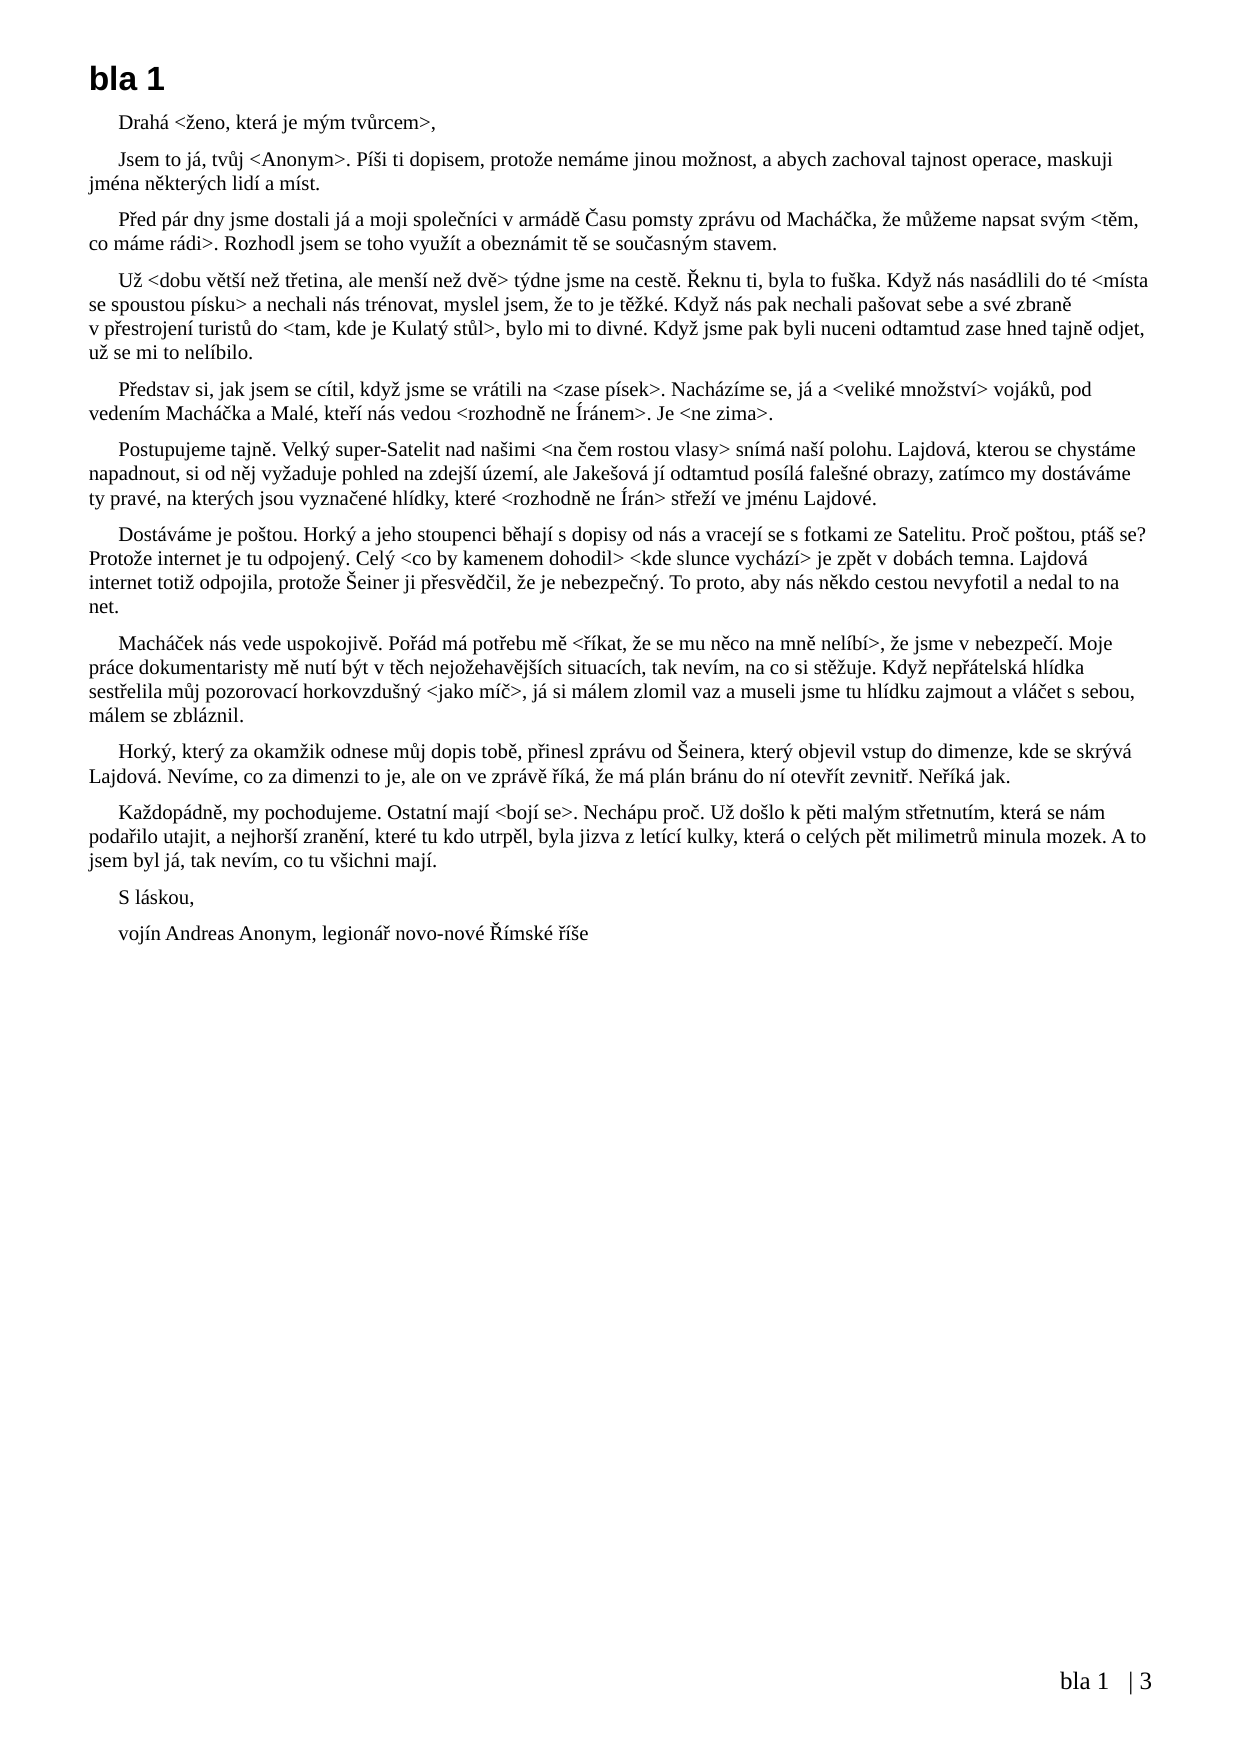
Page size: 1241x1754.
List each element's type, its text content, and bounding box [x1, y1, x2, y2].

subtitle bla 1 [88, 59, 1152, 98]
text Každopádně, my pochodujeme. Ostatní mají <bojí se>. Nechápu proč. Už došlo k pěti malým střetnutím, která se nám podařilo utajit, a nejhorší zranění, které tu kdo utrpěl, byla jizva z letící kulky, která o celých pět milimetrů minula mozek. A to jsem byl já, tak nevím, co tu všichni mají. [88, 800, 1152, 872]
text Před pár dny jsme dostali já a moji společníci v armádě Času pomsty zprávu od Macháčka, že můžeme napsat svým <těm, co máme rádi>. Rozhodl jsem se toho využít a obeznámit tě se současným stavem. [88, 207, 1152, 255]
text Drahá <ženo, která je mým tvůrcem>, [88, 110, 1152, 134]
text Dostáváme je poštou. Horký a jeho stoupenci běhají s dopisy od nás a vracejí se s fotkami ze Satelitu. Proč poštou, ptáš se? Protože internet je tu odpojený. Celý <co by kamenem dohodil> <kde slunce vychází> je zpět v dobách temna. Lajdová internet totiž odpojila, protože Šeiner ji přesvědčil, že je nebezpečný. To proto, aby nás někdo cestou nevyfotil a nedal to na net. [88, 522, 1152, 618]
text Macháček nás vede uspokojivě. Pořád má potřebu mě <říkat, že se mu něco na mně nelíbí>, že jsme v nebezpečí. Moje práce dokumentaristy mě nutí být v těch nejožehavějších situacích, tak nevím, na co si stěžuje. Když nepřátelská hlídka sestřelila můj pozorovací horkovzdušný <jako míč>, já si málem zlomil vaz a museli jsme tu hlídku zajmout a vláčet s sebou, málem se zbláznil. [88, 631, 1152, 727]
text Horký, který za okamžik odnese můj dopis tobě, přinesl zprávu od Šeinera, který objevil vstup do dimenze, kde se skrývá Lajdová. Nevíme, co za dimenzi to je, ale on ve zprávě říká, že má plán bránu do ní otevřít zevnitř. Neříká jak. [88, 739, 1152, 788]
text Jsem to já, tvůj <Anonym>. Píši ti dopisem, protože nemáme jinou možnost, a abych zachoval tajnost operace, maskuji jména některých lidí a míst. [88, 147, 1152, 195]
text S láskou, [88, 885, 1152, 909]
text Už <dobu větší než třetina, ale menší než dvě> týdne jsme na cestě. Řeknu ti, byla to fuška. Když nás nasádlili do té <místa se spoustou písku> a nechali nás trénovat, myslel jsem, že to je těžké. Když nás pak nechali pašovat sebe a své zbraně v přestrojení turistů do <tam, kde je Kulatý stůl>, bylo mi to divné. Když jsme pak byli nuceni odtamtud zase hned tajně odjet, už se mi to nelíbilo. [88, 268, 1152, 364]
text Představ si, jak jsem se cítil, když jsme se vrátili na <zase písek>. Nacházíme se, já a <veliké množství> vojáků, pod vedením Macháčka a Malé, kteří nás vedou <rozhodně ne Íránem>. Je <ne zima>. [88, 377, 1152, 425]
text vojín Andreas Anonym, legionář novo-nové Římské říše [88, 921, 1152, 945]
text Postupujeme tajně. Velký super-Satelit nad našimi <na čem rostou vlasy> snímá naší polohu. Lajdová, kterou se chystáme napadnout, si od něj vyžaduje pohled na zdejší území, ale Jakešová jí odtamtud posílá falešné obrazy, zatímco my dostáváme ty pravé, na kterých jsou vyznačené hlídky, které <rozhodně ne Írán> střeží ve jménu Lajdové. [88, 437, 1152, 509]
